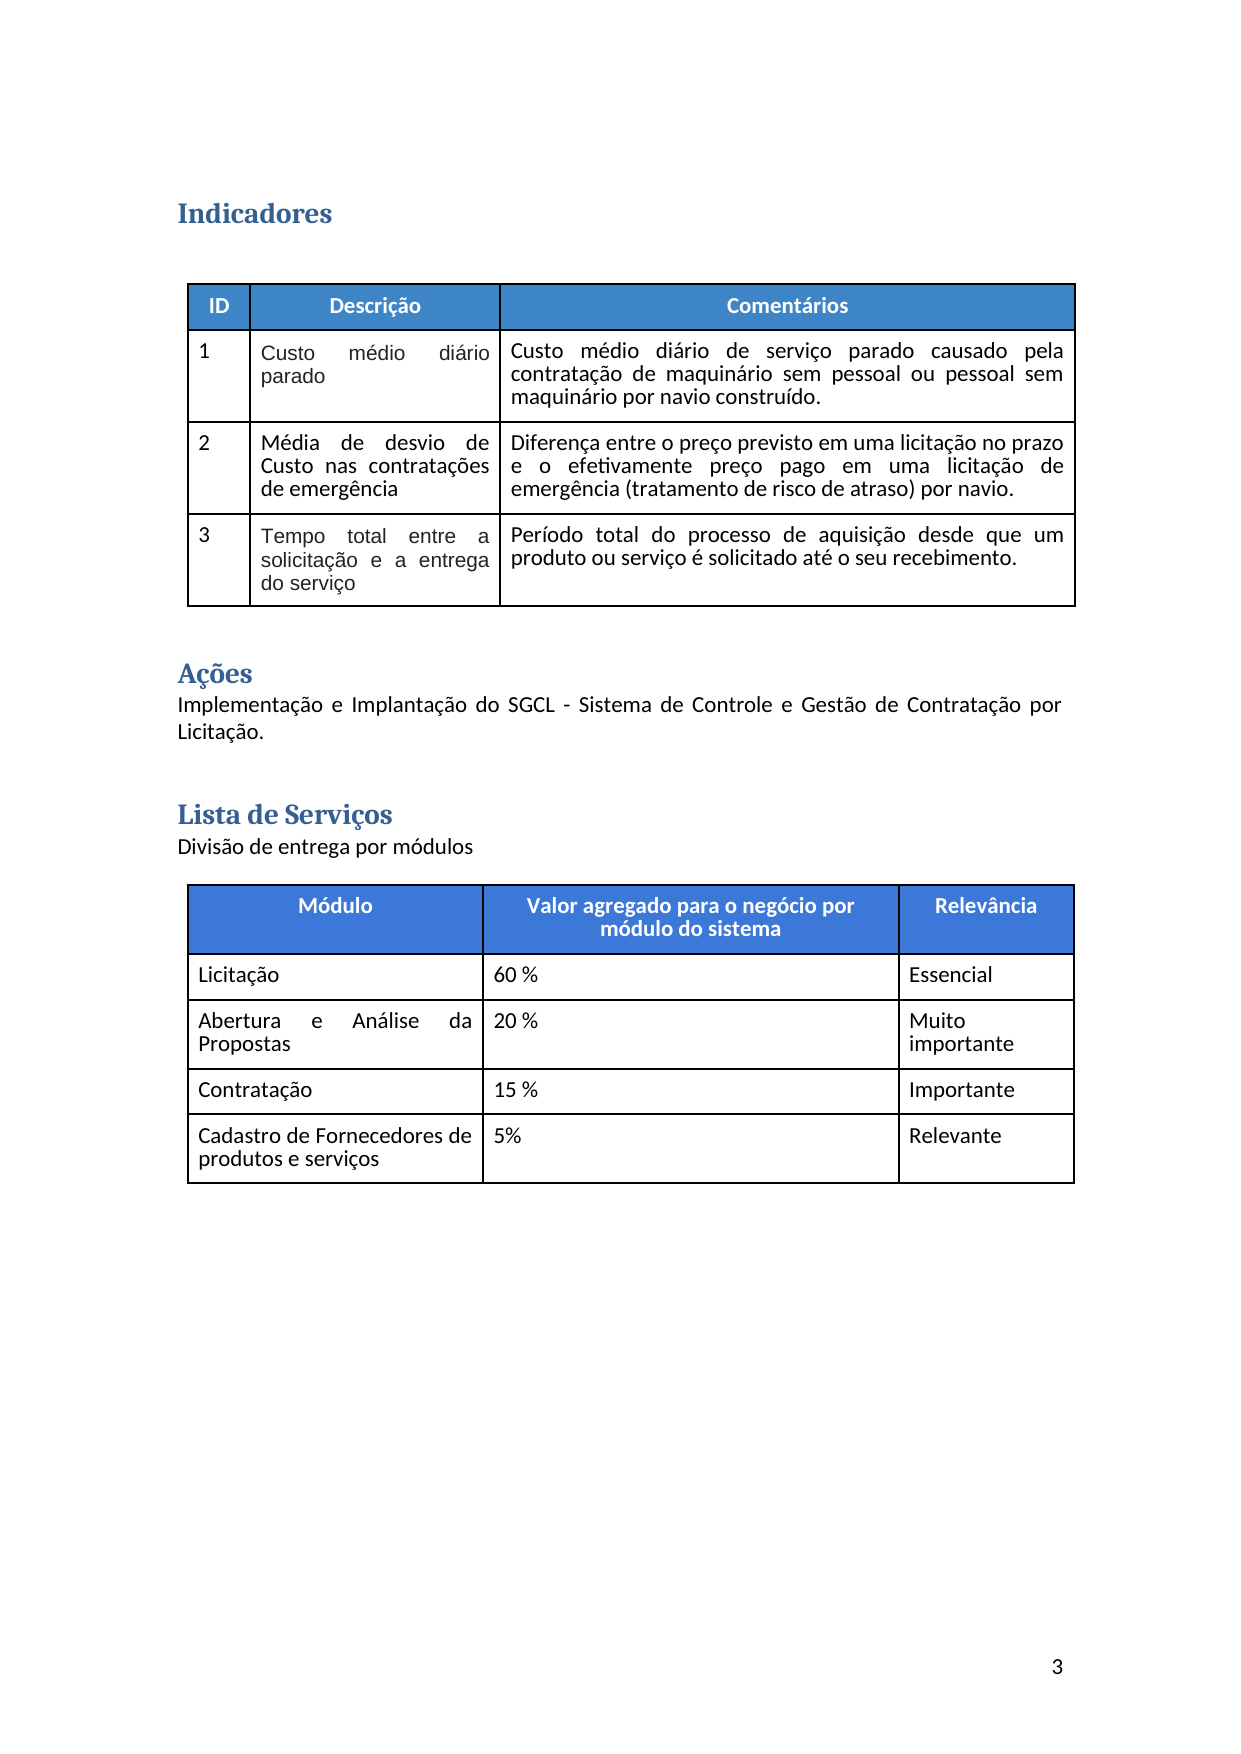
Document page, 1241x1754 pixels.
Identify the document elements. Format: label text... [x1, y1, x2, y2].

text Implementação e Implantação do SGCL - Sistema de Controle e Gestão de Contratação por Licitação. [177, 696, 1063, 745]
text Divisão de entrega por módulos [177, 837, 1063, 860]
table_cell 3 [189, 515, 249, 605]
table_cell Diferença entre o preço previsto em uma licitação no prazo e o efetivamente preço pago em uma licitação de emergência (tratamento de risco de atraso) por navio. [501, 423, 1074, 512]
table_header Módulo [189, 886, 482, 953]
table_header Valor agregado para o negócio por módulo do sistema [484, 886, 898, 953]
table_cell Cadastro de Fornecedores de produtos e serviços [189, 1115, 482, 1182]
table_cell 5% [484, 1115, 898, 1182]
table_cell Essencial [900, 955, 1073, 999]
table_cell Média de desvio de Custo nas contratações de emergência [251, 423, 499, 512]
table_cell Custo médio diário de serviço parado causado pela contratação de maquinário sem pessoal ou pessoal sem maquinário por navio construído. [501, 331, 1074, 421]
subtitle Lista de Serviços [177, 798, 1063, 832]
table_cell 20 % [484, 1001, 898, 1067]
table_cell Licitação [189, 955, 482, 999]
table_cell Contratação [189, 1070, 482, 1113]
table_header Relevância [900, 886, 1073, 953]
table_cell Tempo total entre a solicitação e a entrega do serviço [251, 515, 499, 605]
table_cell Muito importante [900, 1001, 1073, 1067]
table_cell 2 [189, 423, 249, 512]
table_cell 60 % [484, 955, 898, 999]
subtitle Indicadores [177, 198, 1063, 231]
table_cell Importante [900, 1070, 1073, 1113]
table_header Comentários [501, 285, 1074, 329]
table_cell 1 [189, 331, 249, 421]
table_header Descrição [251, 285, 499, 329]
table_cell Abertura e Análise da Propostas [189, 1001, 482, 1067]
table_cell Período total do processo de aquisição desde que um produto ou serviço é solicitado até o seu recebimento. [501, 515, 1074, 605]
table_header ID [189, 285, 249, 329]
table_cell Relevante [900, 1115, 1073, 1182]
table_cell Custo médio diário parado [251, 331, 499, 421]
table_cell 15 % [484, 1070, 898, 1113]
subtitle Ações [177, 657, 1063, 691]
